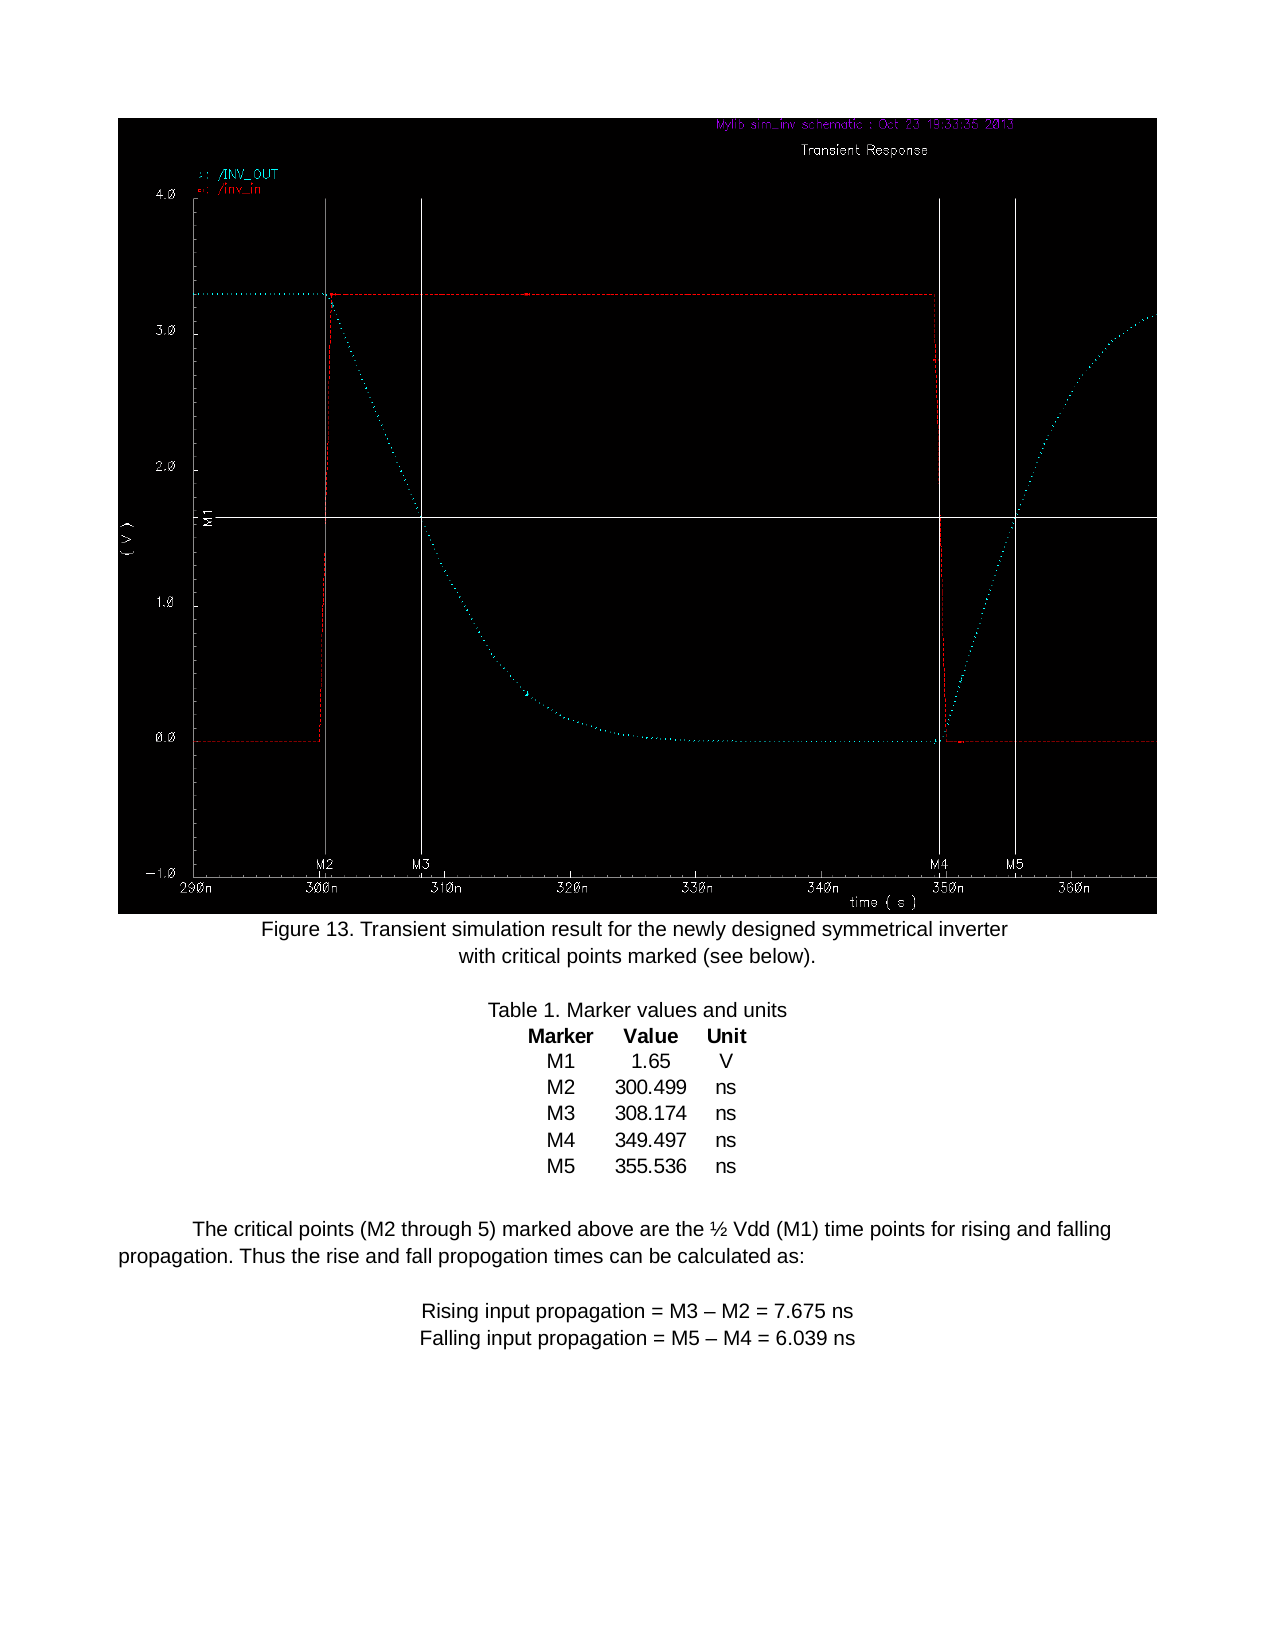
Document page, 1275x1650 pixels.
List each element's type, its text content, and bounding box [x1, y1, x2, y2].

picture [118, 118, 1157, 914]
text The critical points (M2 through 5) marked above are the ½ Vdd (M1) time points for rising and falling propagation. Thus the rise and fall propogation times can be calculated as: [118, 1217, 1157, 1268]
text with critical points marked (see below). [118, 944, 1157, 968]
text Falling input propagation = M5 – M4 = 6.039 ns [118, 1326, 1157, 1350]
text Figure 13. Transient simulation result for the newly designed symmetrical inverter [118, 914, 1157, 940]
text Rising input propagation = M3 – M2 = 7.675 ns [118, 1298, 1157, 1322]
text Table 1. Marker values and units [118, 998, 1157, 1022]
